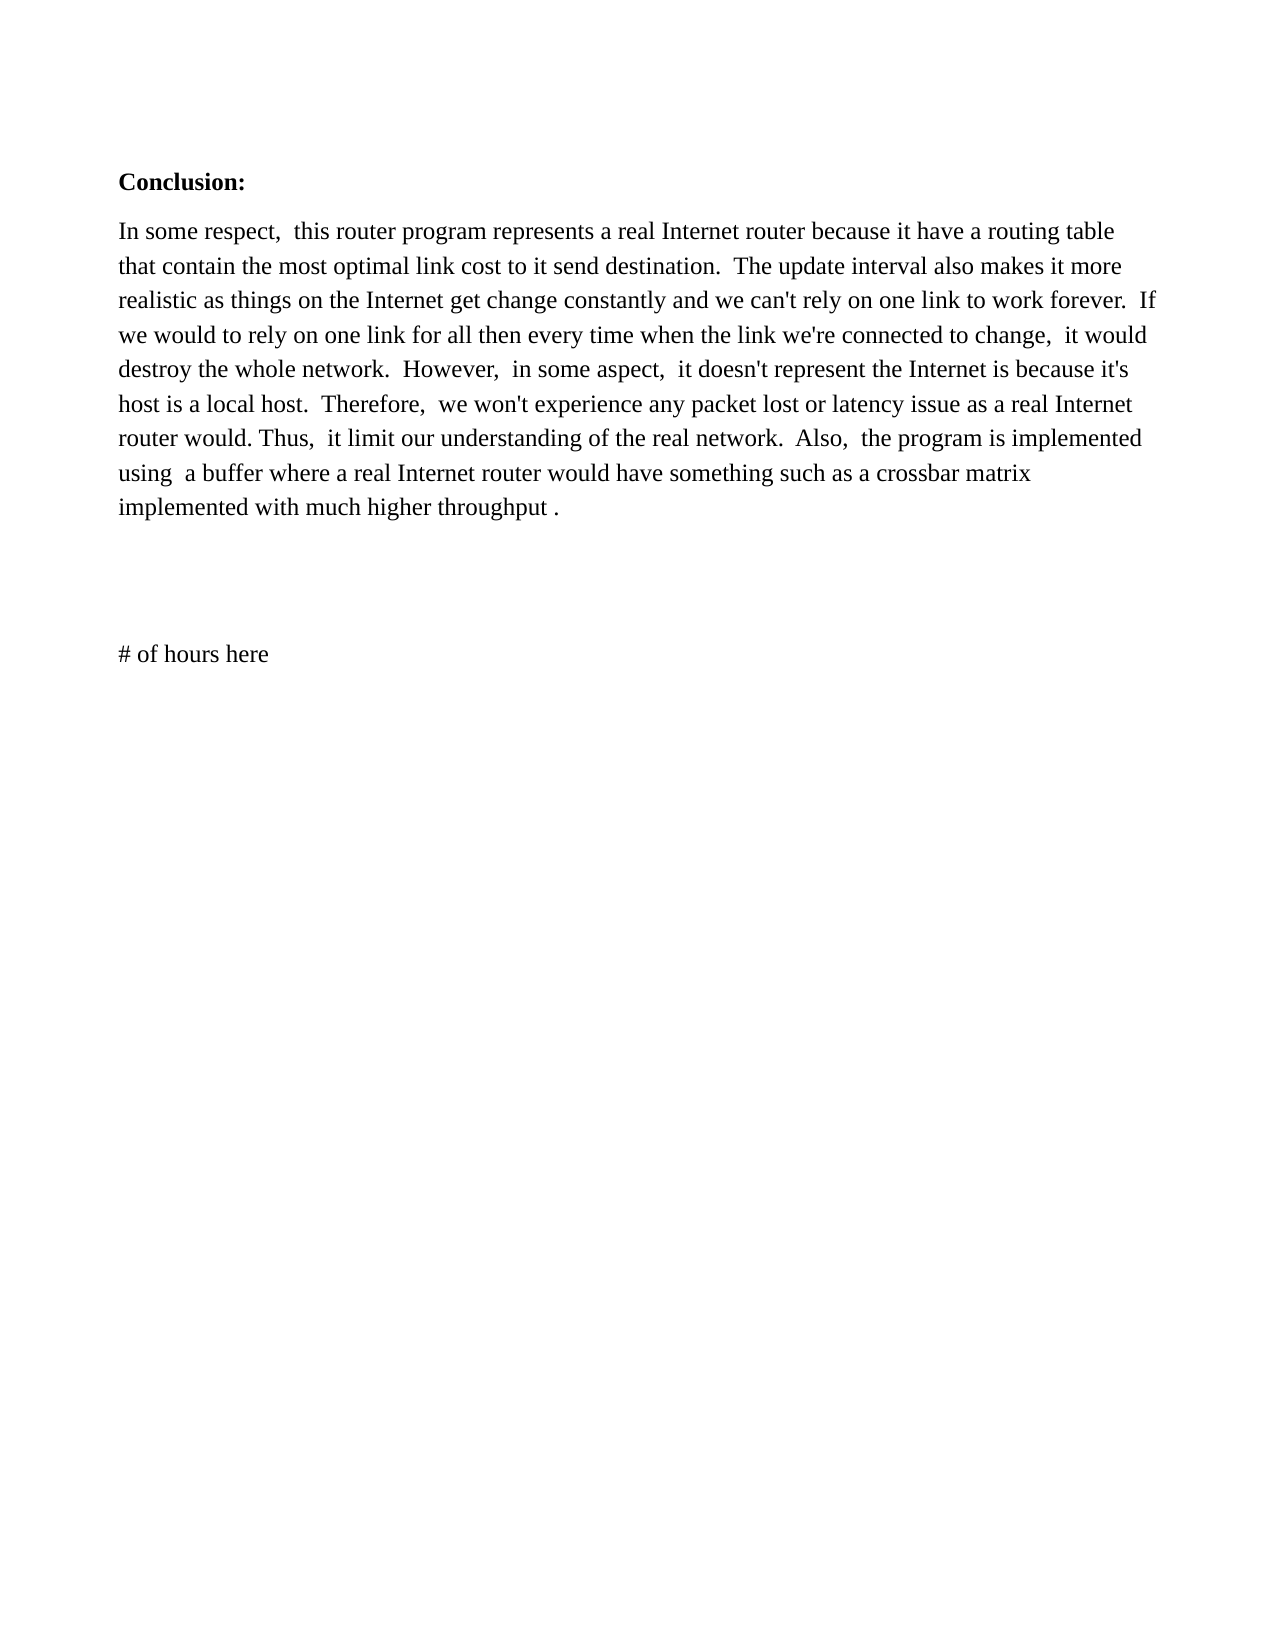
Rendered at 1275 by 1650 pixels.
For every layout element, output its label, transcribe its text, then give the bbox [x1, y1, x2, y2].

text In some respect, this router program represents a real Internet router because it have a routing table that contain the most optimal link cost to it send destination. The update interval also makes it more realistic as things on the Internet get change constantly and we can't rely on one link to work forever. If we would to rely on one link for all then every time when the link we're connected to change, it would destroy the whole network. However, in some aspect, it doesn't represent the Internet is because it's host is a local host. Therefore, we won't experience any packet lost or latency issue as a real Internet router would. Thus, it limit our understanding of the real network. Also, the program is implemented using a buffer where a real Internet router would have something such as a crossbar matrix implemented with much higher throughput . [118, 216, 1157, 521]
text # of hours here [118, 639, 1157, 668]
text Conclusion: [118, 167, 1157, 196]
